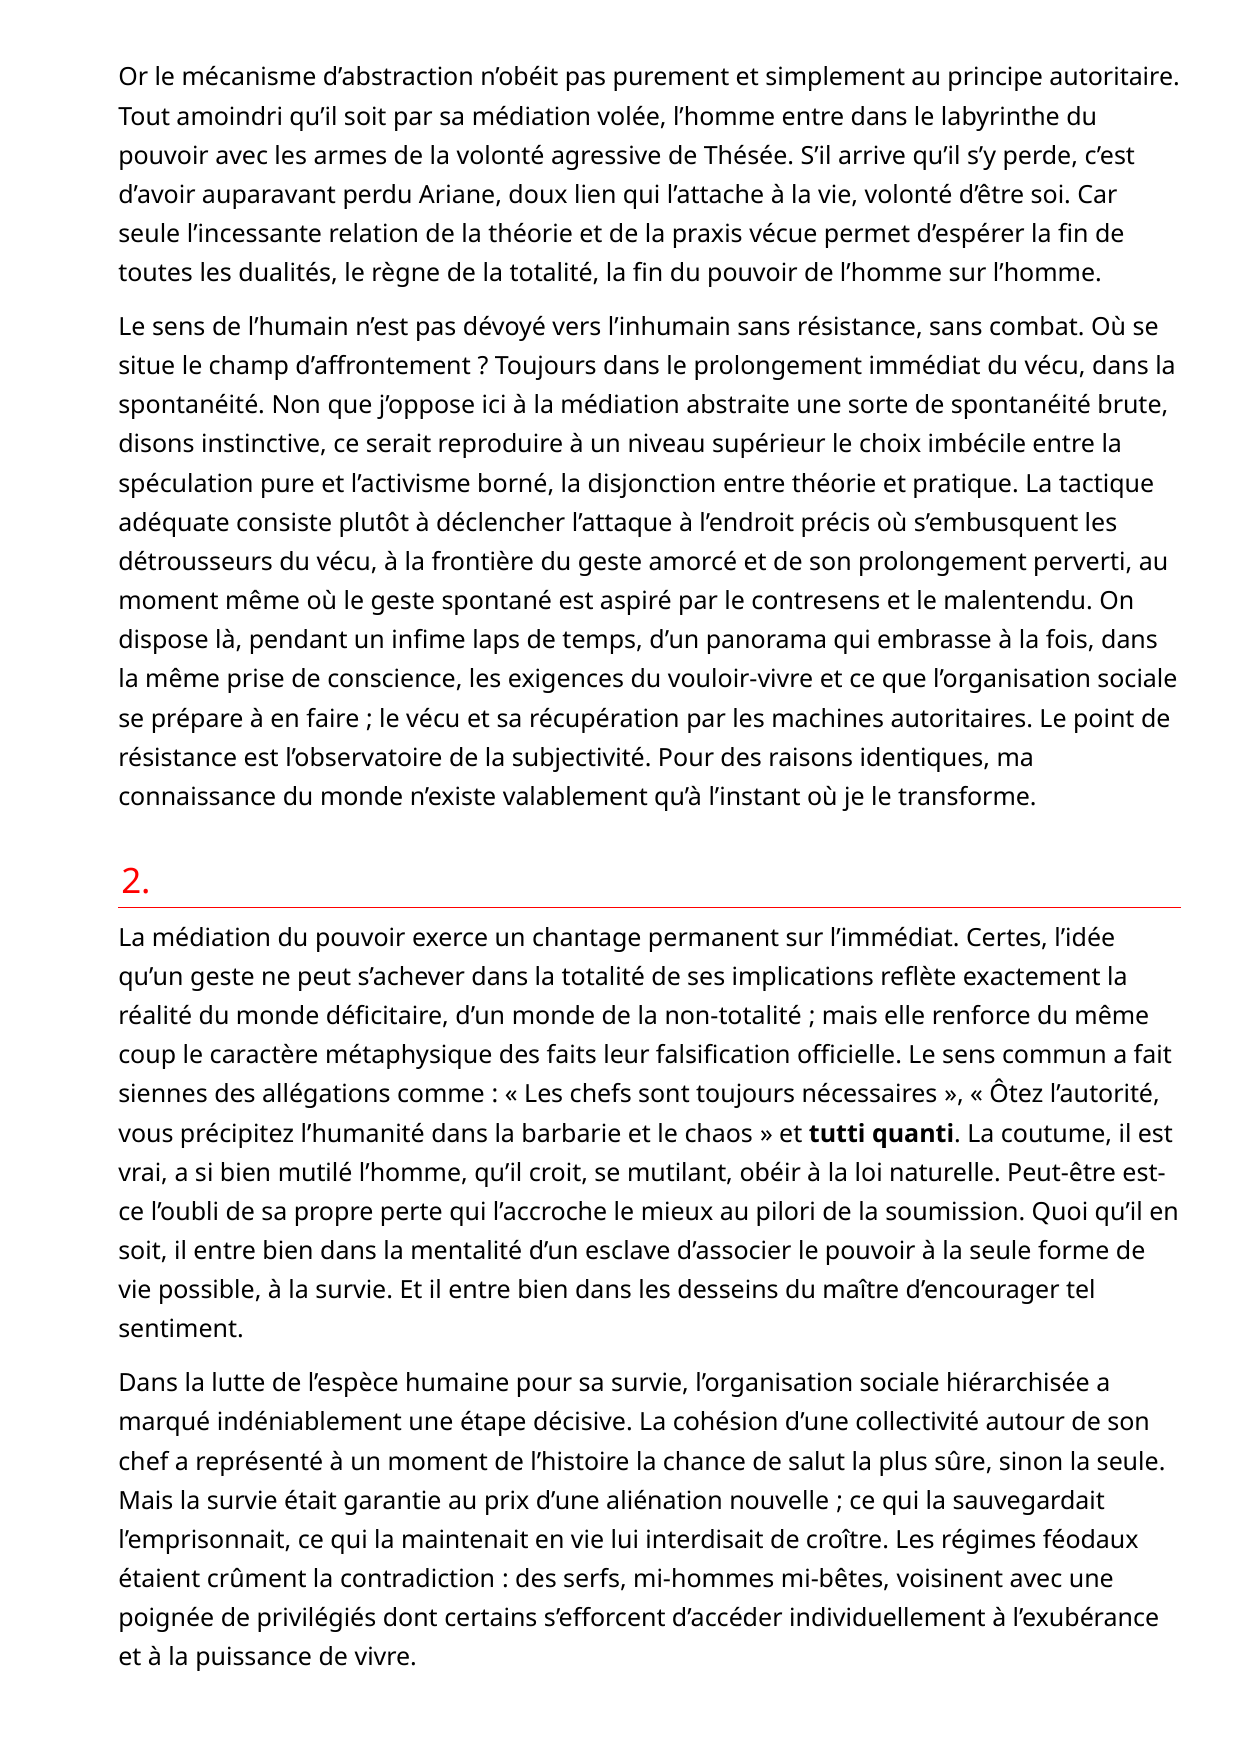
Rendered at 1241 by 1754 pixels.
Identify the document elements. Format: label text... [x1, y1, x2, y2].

subtitle 2. [118, 853, 1181, 907]
text Dans la lutte de l’espèce humaine pour sa survie, l’organisation sociale hiérarchisée a marqué indéniablement une étape décisive. La cohésion d’une collectivité autour de son chef a représenté à un moment de l’histoire la chance de salut la plus sûre, sinon la seule. Mais la survie était garantie au prix d’une aliénation nouvelle ; ce qui la sauvegardait l’emprisonnait, ce qui la maintenait en vie lui interdisait de croître. Les régimes féodaux étaient crûment la contradiction : des serfs, mi-hommes mi-bêtes, voisinent avec une poignée de privilégiés dont certains s’efforcent d’accéder individuellement à l’exubérance et à la puissance de vivre. [118, 1365, 1181, 1673]
text Or le mécanisme d’abstraction n’obéit pas purement et simplement au principe autoritaire. Tout amoindri qu’il soit par sa médiation volée, l’homme entre dans le labyrinthe du pouvoir avec les armes de la volonté agressive de Thésée. S’il arrive qu’il s’y perde, c’est d’avoir auparavant perdu Ariane, doux lien qui l’attache à la vie, volonté d’être soi. Car seule l’incessante relation de la théorie et de la praxis vécue permet d’espérer la fin de toutes les dualités, le règne de la totalité, la fin du pouvoir de l’homme sur l’homme. [118, 59, 1181, 289]
text Le sens de l’humain n’est pas dévoyé vers l’inhumain sans résistance, sans combat. Où se situe le champ d’affrontement ? Toujours dans le prolongement immédiat du vécu, dans la spontanéité. Non que j’oppose ici à la médiation abstraite une sorte de spontanéité brute, disons instinctive, ce serait reproduire à un niveau supérieur le choix imbécile entre la spéculation pure et l’activisme borné, la disjonction entre théorie et pratique. La tactique adéquate consiste plutôt à déclencher l’attaque à l’endroit précis où s’embusquent les détrousseurs du vécu, à la frontière du geste amorcé et de son prolongement perverti, au moment même où le geste spontané est aspiré par le contresens et le malentendu. On dispose là, pendant un infime laps de temps, d’un panorama qui embrasse à la fois, dans la même prise de conscience, les exigences du vouloir-vivre et ce que l’organisation sociale se prépare à en faire ; le vécu et sa récupération par les machines autoritaires. Le point de résistance est l’observatoire de la subjectivité. Pour des raisons identiques, ma connaissance du monde n’existe valablement qu’à l’instant où je le transforme. [118, 309, 1181, 813]
text La médiation du pouvoir exerce un chantage permanent sur l’immédiat. Certes, l’idée qu’un geste ne peut s’achever dans la totalité de ses implications reflète exactement la réalité du monde déficitaire, d’un monde de la non-totalité ; mais elle renforce du même coup le caractère métaphysique des faits leur falsification officielle. Le sens commun a fait siennes des allégations comme : « Les chefs sont toujours nécessaires », « Ôtez l’autorité, vous précipitez l’humanité dans la barbarie et le chaos » et tutti quanti. La coutume, il est vrai, a si bien mutilé l’homme, qu’il croit, se mutilant, obéir à la loi naturelle. Peut-être est-ce l’oubli de sa propre perte qui l’accroche le mieux au pilori de la soumission. Quoi qu’il en soit, il entre bien dans la mentalité d’un esclave d’associer le pouvoir à la seule forme de vie possible, à la survie. Et il entre bien dans les desseins du maître d’encourager tel sentiment. [118, 919, 1181, 1345]
